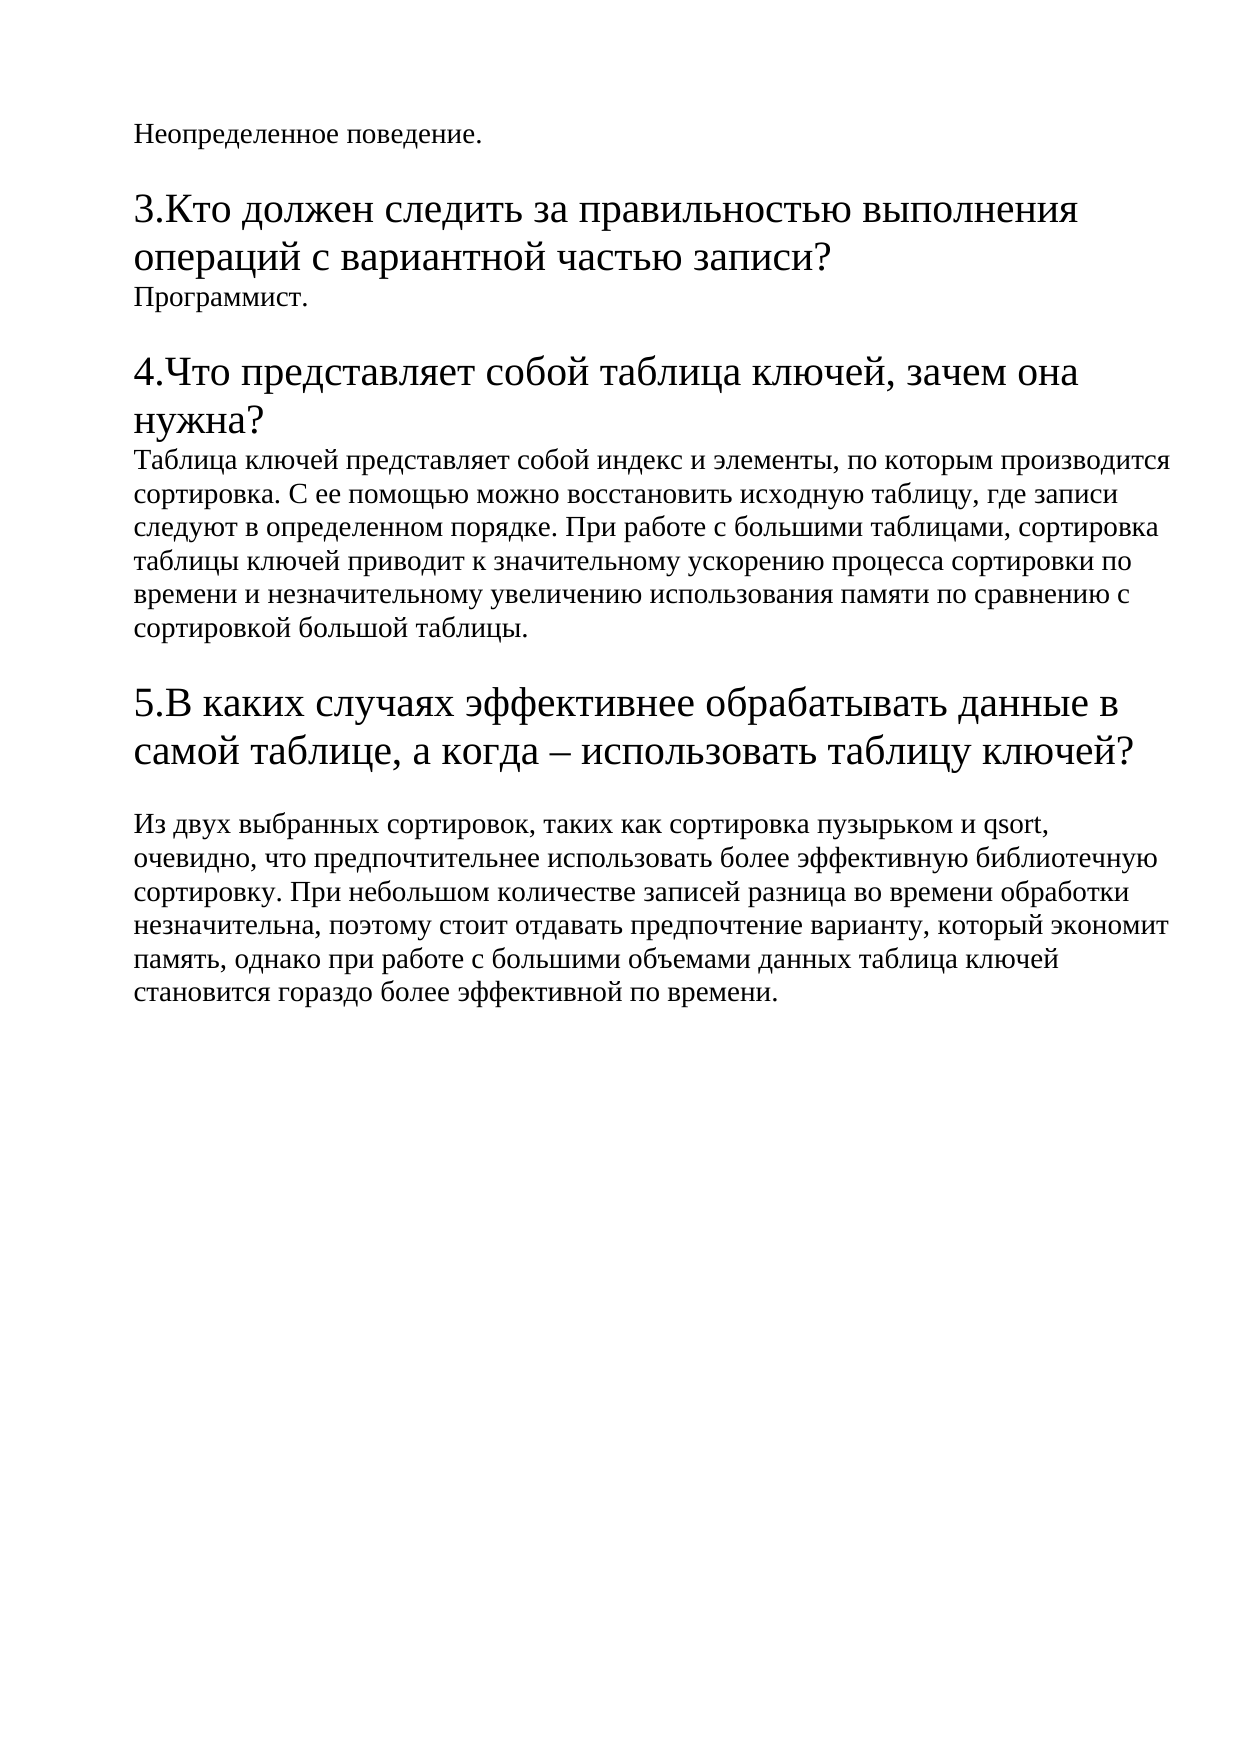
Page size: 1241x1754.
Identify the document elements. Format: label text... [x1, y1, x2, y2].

text Неопределенное поведение. [133, 117, 1173, 150]
text Из двух выбранных сортировок, таких как сортировка пузырьком и qsort, очевидно, что предпочтительнее использовать более эффективную библиотечную сортировку. При небольшом количестве записей разница во времени обработки незначительна, поэтому стоит отдавать предпочтение варианту, который экономит память, однако при работе с большими объемами данных таблица ключей становится гораздо более эффективной по времени. [133, 807, 1173, 1008]
text 4.Что представляет собой таблица ключей, зачем она нужна? [133, 347, 1173, 442]
text 3.Кто должен следить за правильностью выполнения операций с вариантной частью записи? [133, 184, 1173, 279]
text Программист. [133, 279, 1173, 313]
text 5.В каких случаях эффективнее обрабатывать данные в самой таблице, а когда – использовать таблицу ключей? [133, 677, 1173, 773]
text Таблица ключей представляет собой индекс и элементы, по которым производится сортировка. С ее помощью можно восстановить исходную таблицу, где записи следуют в определенном порядке. При работе с большими таблицами, сортировка таблицы ключей приводит к значительному ускорению процесса сортировки по времени и незначительному увеличению использования памяти по сравнению с сортировкой большой таблицы. [133, 442, 1173, 644]
